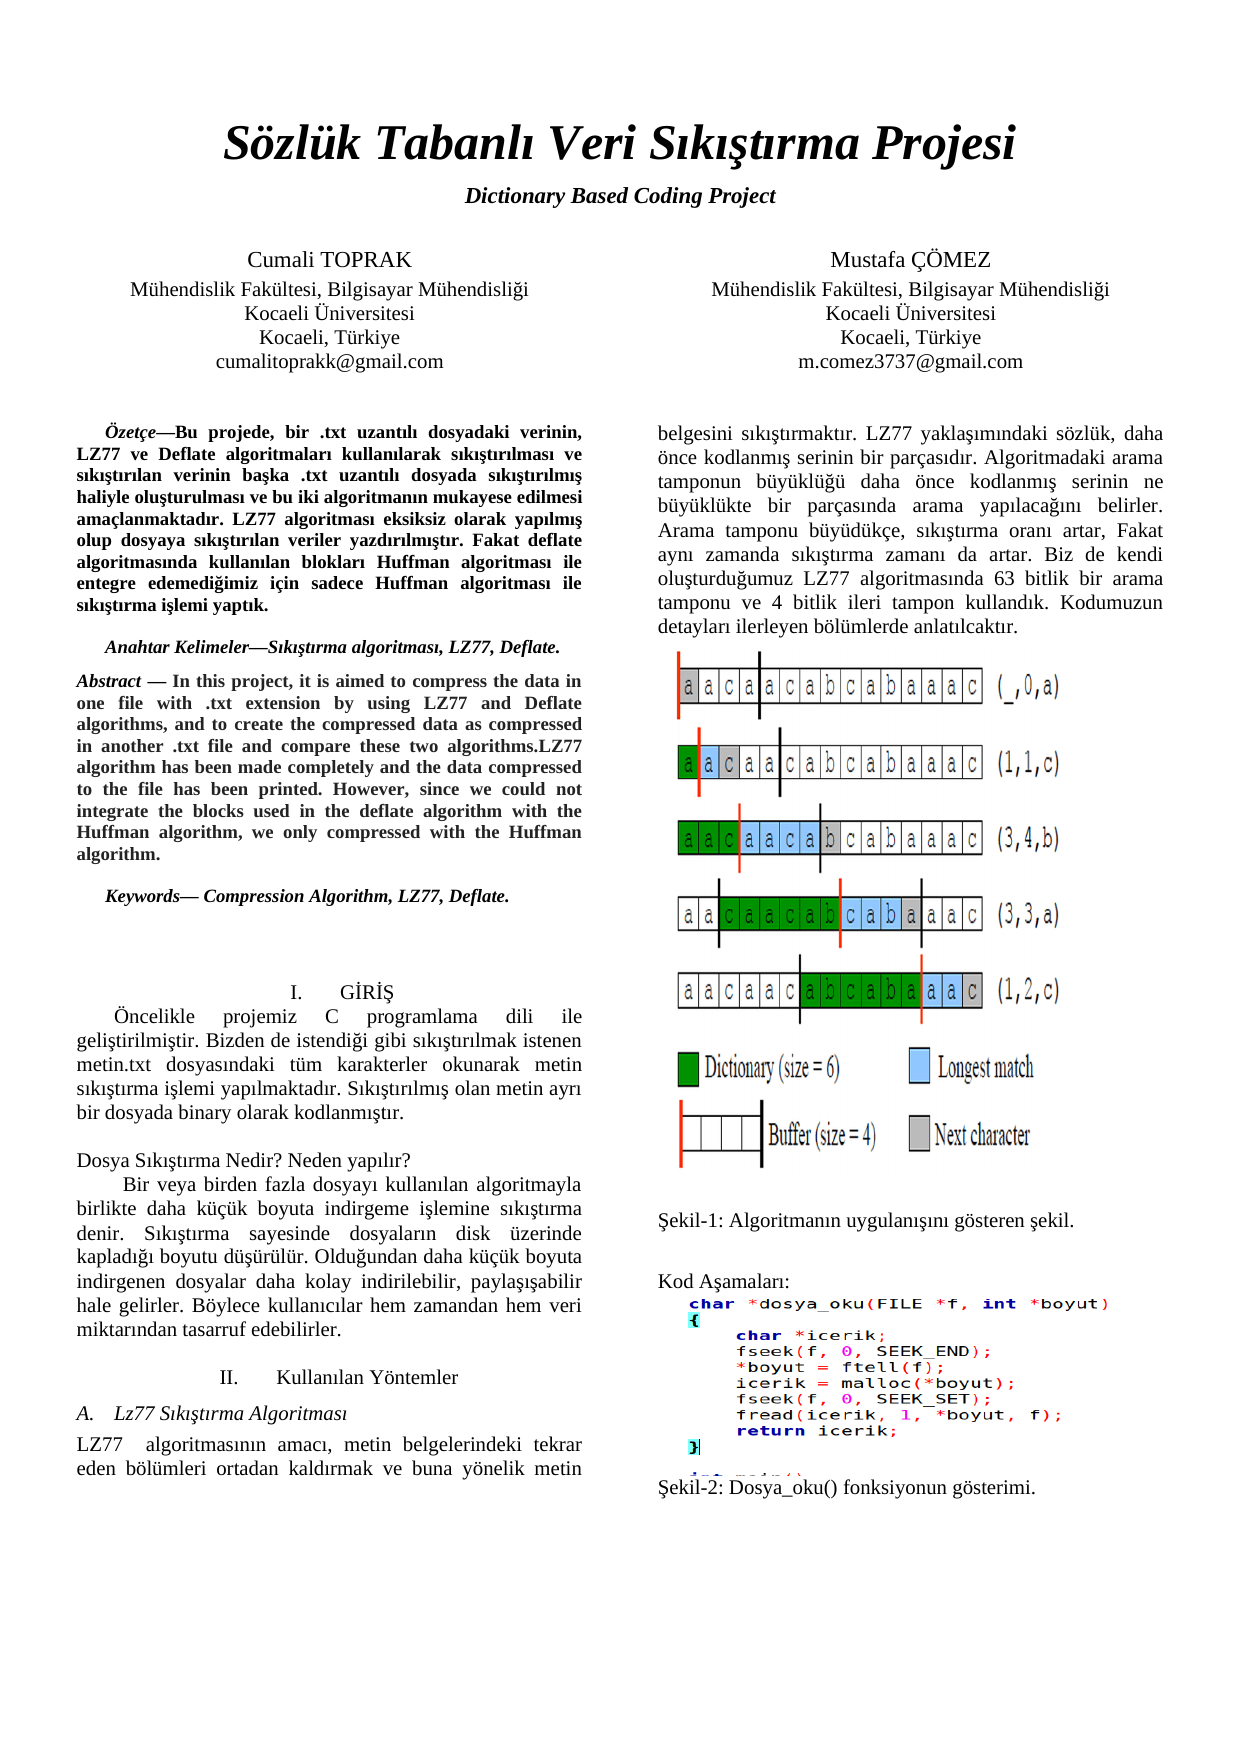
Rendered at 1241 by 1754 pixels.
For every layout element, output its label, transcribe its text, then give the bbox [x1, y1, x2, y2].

picture [670, 647, 1066, 1174]
text belgesini sıkıştırmaktır. LZ77 yaklaşımındaki sözlük, daha önce kodlanmış serinin bir parçasıdır. Algoritmadaki arama tamponun büyüklüğü daha önce kodlanmış serinin ne büyüklükte bir parçasında arama yapılacağını belirler. Arama tamponu büyüdükçe, sıkıştırma oranı artar, Fakat aynı zamanda sıkıştırma zamanı da artar. Biz de kendi oluşturduğumuz LZ77 algoritmasında 63 bitlik bir arama tamponu ve 4 bitlik ileri tampon kullandık. Kodumuzun detayları ilerleyen bölümlerde anlatılcaktır. [658, 421, 1164, 638]
text LZ77 algoritmasının amacı, metin belgelerindeki tekrar eden bölümleri ortadan kaldırmak ve buna yönelik metin [76, 1432, 583, 1480]
text Cumali TOPRAK [76, 246, 583, 273]
list Kullanılan Yöntemler [114, 1365, 583, 1389]
text Mühendislik Fakültesi, Bilgisayar Mühendisliği [658, 277, 1164, 301]
text Kod Aşamaları: [658, 1269, 1164, 1293]
text Mühendislik Fakültesi, Bilgisayar Mühendisliği [76, 277, 583, 301]
text Dosya Sıkıştırma Nedir? Neden yapılır? [76, 1148, 583, 1172]
text Kocaeli, Türkiye [658, 325, 1164, 349]
text Öncelikle projemiz C programlama dili ile geliştirilmiştir. Bizden de istendiği gibi sıkıştırılmak istenen metin.txt dosyasındaki tüm karakterler okunarak metin sıkıştırma işlemi yapılmaktadır. Sıkıştırılmış olan metin ayrı bir dosyada binary olarak kodlanmıştır. [76, 1004, 583, 1124]
text Keywords— Compression Algorithm, LZ77, Deflate. [76, 885, 583, 907]
text Özetçe—Bu projede, bir .txt uzantılı dosyadaki verinin, LZ77 ve Deflate algoritmaları kullanılarak sıkıştırılması ve sıkıştırılan verinin başka .txt uzantılı dosyada sıkıştırılmış haliyle oluşturulması ve bu iki algoritmanın mukayese edilmesi amaçlanmaktadır. LZ77 algoritması eksiksiz olarak yapılmış olup dosyaya sıkıştırılan veriler yazdırılmıştır. Fakat deflate algoritmasında kullanılan blokları Huffman algoritması ile entegre edemediğimiz için sadece Huffman algoritması ile sıkıştırma işlemi yaptık. [76, 421, 583, 615]
list GİRİŞ [114, 980, 583, 1004]
text Anahtar Kelimeler—Sıkıştırma algoritması, LZ77, Deflate. [76, 636, 583, 658]
picture [687, 1299, 1134, 1476]
text Şekil-2: Dosya_oku() fonksiyonun gösterimi. [658, 1293, 1164, 1499]
text Mustafa ÇÖMEZ [658, 246, 1164, 273]
text m.comez3737@gmail.com [658, 349, 1164, 373]
text Kocaeli Üniversitesi [658, 301, 1164, 325]
subtitle Sözlük Tabanlı Veri Sıkıştırma Projesi [76, 112, 1164, 170]
text Abstract — In this project, it is aimed to compress the data in one file with .txt extension by using LZ77 and Deflate algorithms, and to create the compressed data as compressed in another .txt file and compare these two algorithms.LZ77 algorithm has been made completely and the data compressed to the file has been printed. However, since we could not integrate the blocks used in the deflate algorithm with the Huffman algorithm, we only compressed with the Huffman algorithm. [76, 670, 583, 864]
text Kocaeli Üniversitesi [76, 301, 583, 325]
text Bir veya birden fazla dosyayı kullanılan algoritmayla birlikte daha küçük boyuta indirgeme işlemine sıkıştırma denir. Sıkıştırma sayesinde dosyaların disk üzerinde kapladığı boyutu düşürülür. Olduğundan daha küçük boyuta indirgenen dosyalar daha kolay indirilebilir, paylaşışabilir hale gelirler. Böylece kullanıcılar hem zamandan hem veri miktarından tasarruf edebilirler. [76, 1172, 583, 1341]
title Dictionary Based Coding Project [76, 182, 1164, 209]
text Kocaeli, Türkiye [76, 325, 583, 349]
subtitle Lz77 Sıkıştırma Algoritması [76, 1401, 583, 1425]
text Şekil-1: Algoritmanın uygulanışını gösteren şekil. [658, 1210, 1164, 1232]
text cumalitoprakk@gmail.com [76, 349, 583, 373]
